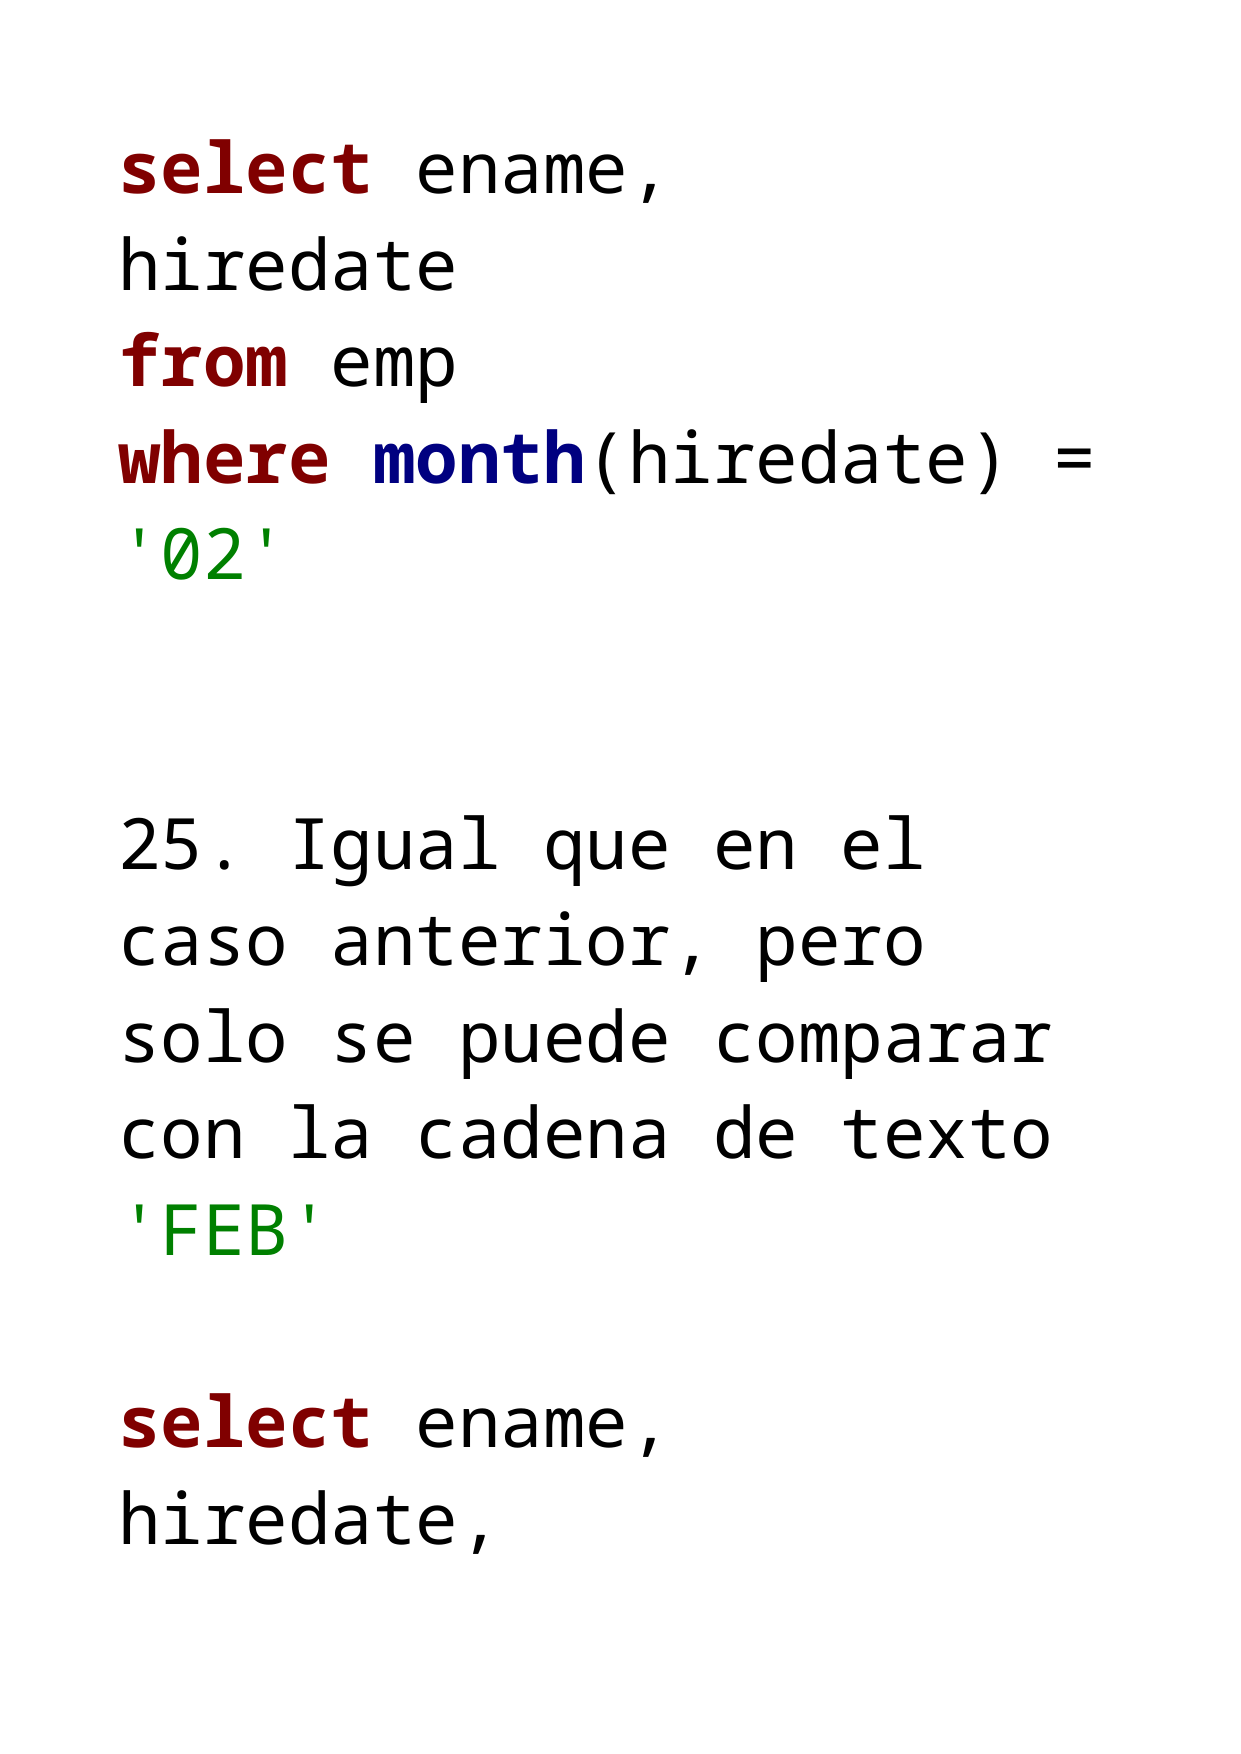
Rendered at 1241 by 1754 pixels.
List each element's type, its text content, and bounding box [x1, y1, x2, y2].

text select ename, [118, 118, 1122, 214]
text from emp [118, 311, 1122, 407]
text where month(hiredate) = '02' [118, 407, 1122, 600]
text hiredate, [118, 1468, 1122, 1565]
text hiredate [118, 214, 1122, 311]
text select ename, [118, 1372, 1122, 1468]
text 25. Igual que en el caso anterior, pero solo se puede comparar con la cadena de texto 'FEB' [118, 793, 1122, 1276]
